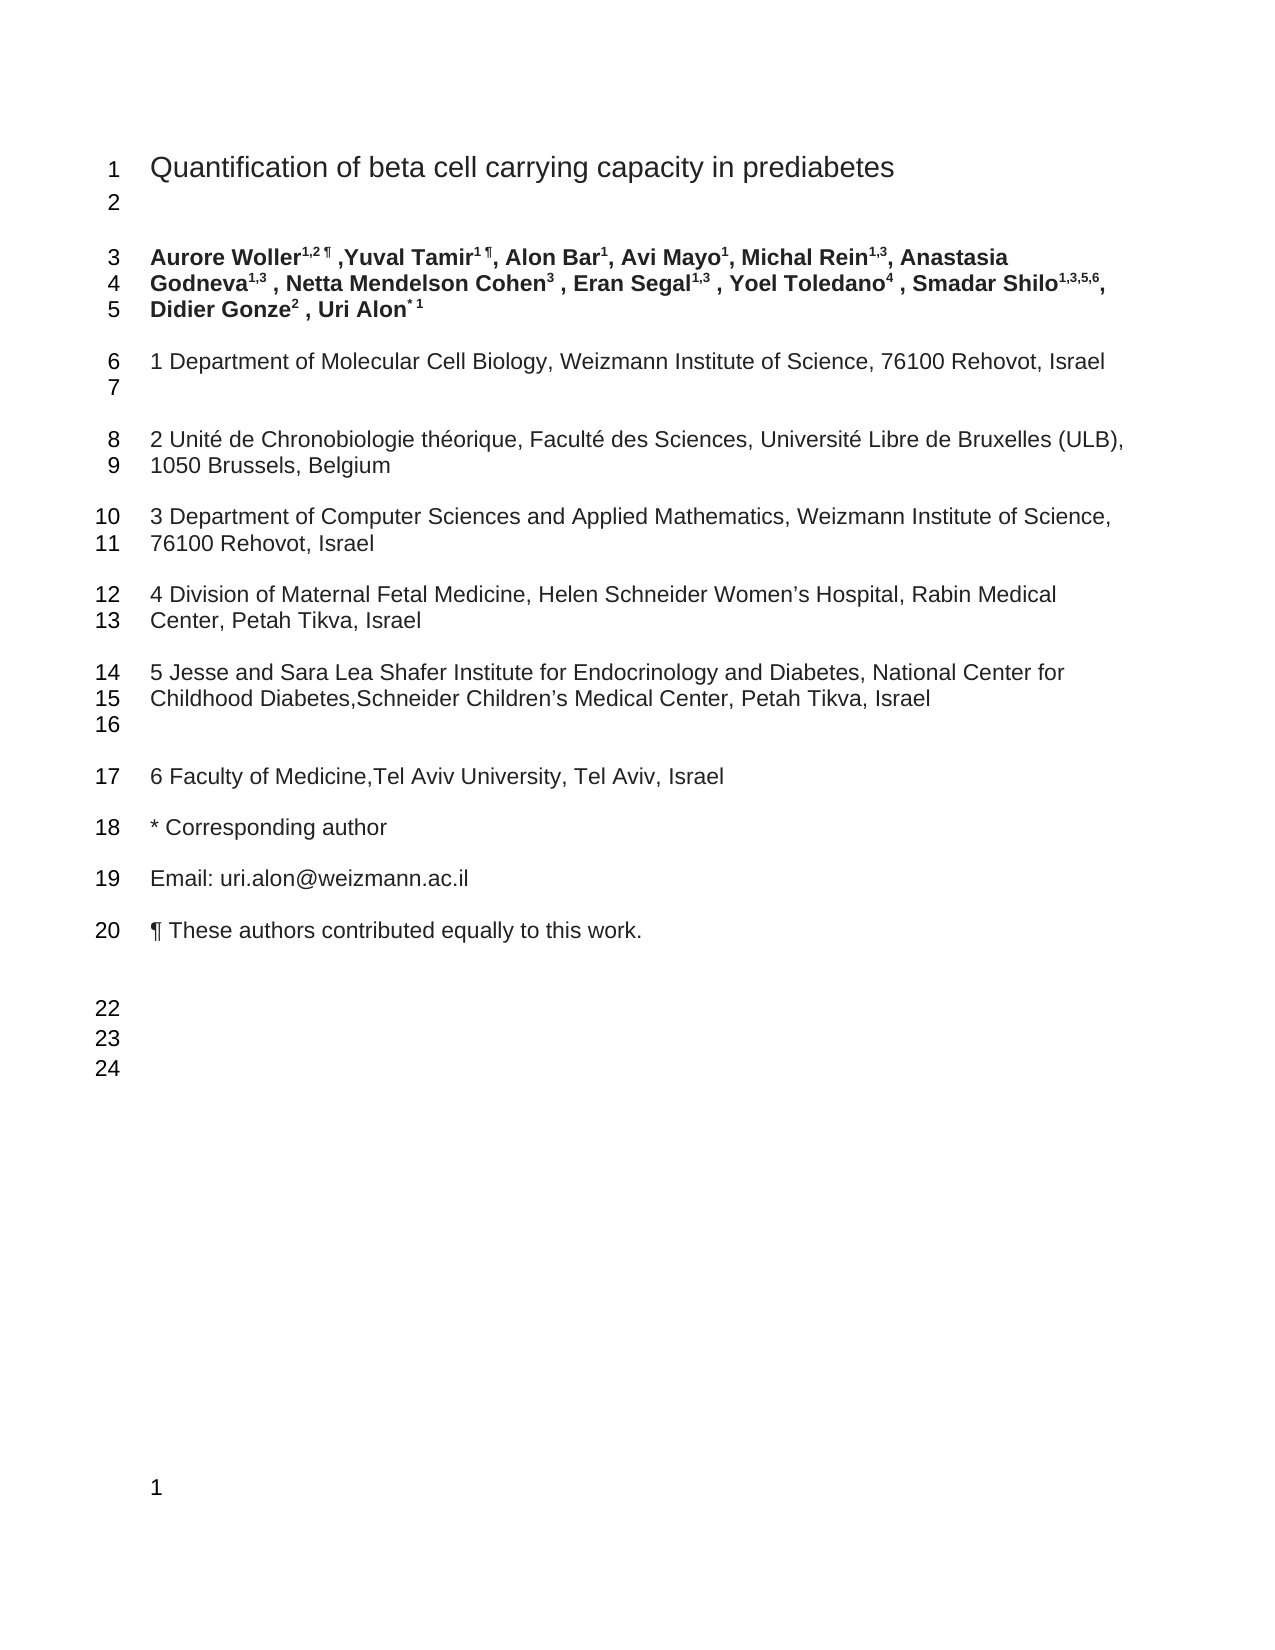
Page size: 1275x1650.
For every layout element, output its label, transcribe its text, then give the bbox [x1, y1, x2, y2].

text * Corresponding author [150, 814, 1125, 840]
text Aurore Woller1,2 ¶ ,Yuval Tamir1 ¶, Alon Bar1, Avi Mayo1, Michal Rein1,3, Anastasia Godneva1,3 , Netta Mendelson Cohen3 , Eran Segal1,3 , Yoel Toledano4 , Smadar Shilo1,3,5,6, Didier Gonze2 , Uri Alon* 1 [150, 244, 1125, 323]
text 5 Jesse and Sara Lea Shafer Institute for Endocrinology and Diabetes, National Center for Childhood Diabetes,Schneider Children’s Medical Center, Petah Tikva, Israel [150, 659, 1125, 738]
text 4 Division of Maternal Fetal Medicine, Helen Schneider Women’s Hospital, Rabin Medical Center, Petah Tikva, Israel [150, 581, 1125, 634]
text 1 Department of Molecular Cell Biology, Weizmann Institute of Science, 76100 Rehovot, Israel [150, 348, 1125, 401]
text Email: uri.alon@weizmann.ac.il [150, 865, 1125, 892]
text 6 Faculty of Medicine,Tel Aviv University, Tel Aviv, Israel [150, 763, 1125, 789]
text Quantification of beta cell carrying capacity in prediabetes [150, 150, 1062, 183]
text 2 Unité de Chronobiologie théorique, Faculté des Sciences, Université Libre de Bruxelles (ULB), 1050 Brussels, Belgium [150, 426, 1125, 478]
text 3 Department of Computer Sciences and Applied Mathematics, Weizmann Institute of Science, 76100 Rehovot, Israel [150, 503, 1125, 556]
text ¶ These authors contributed equally to this work. [150, 917, 1125, 969]
